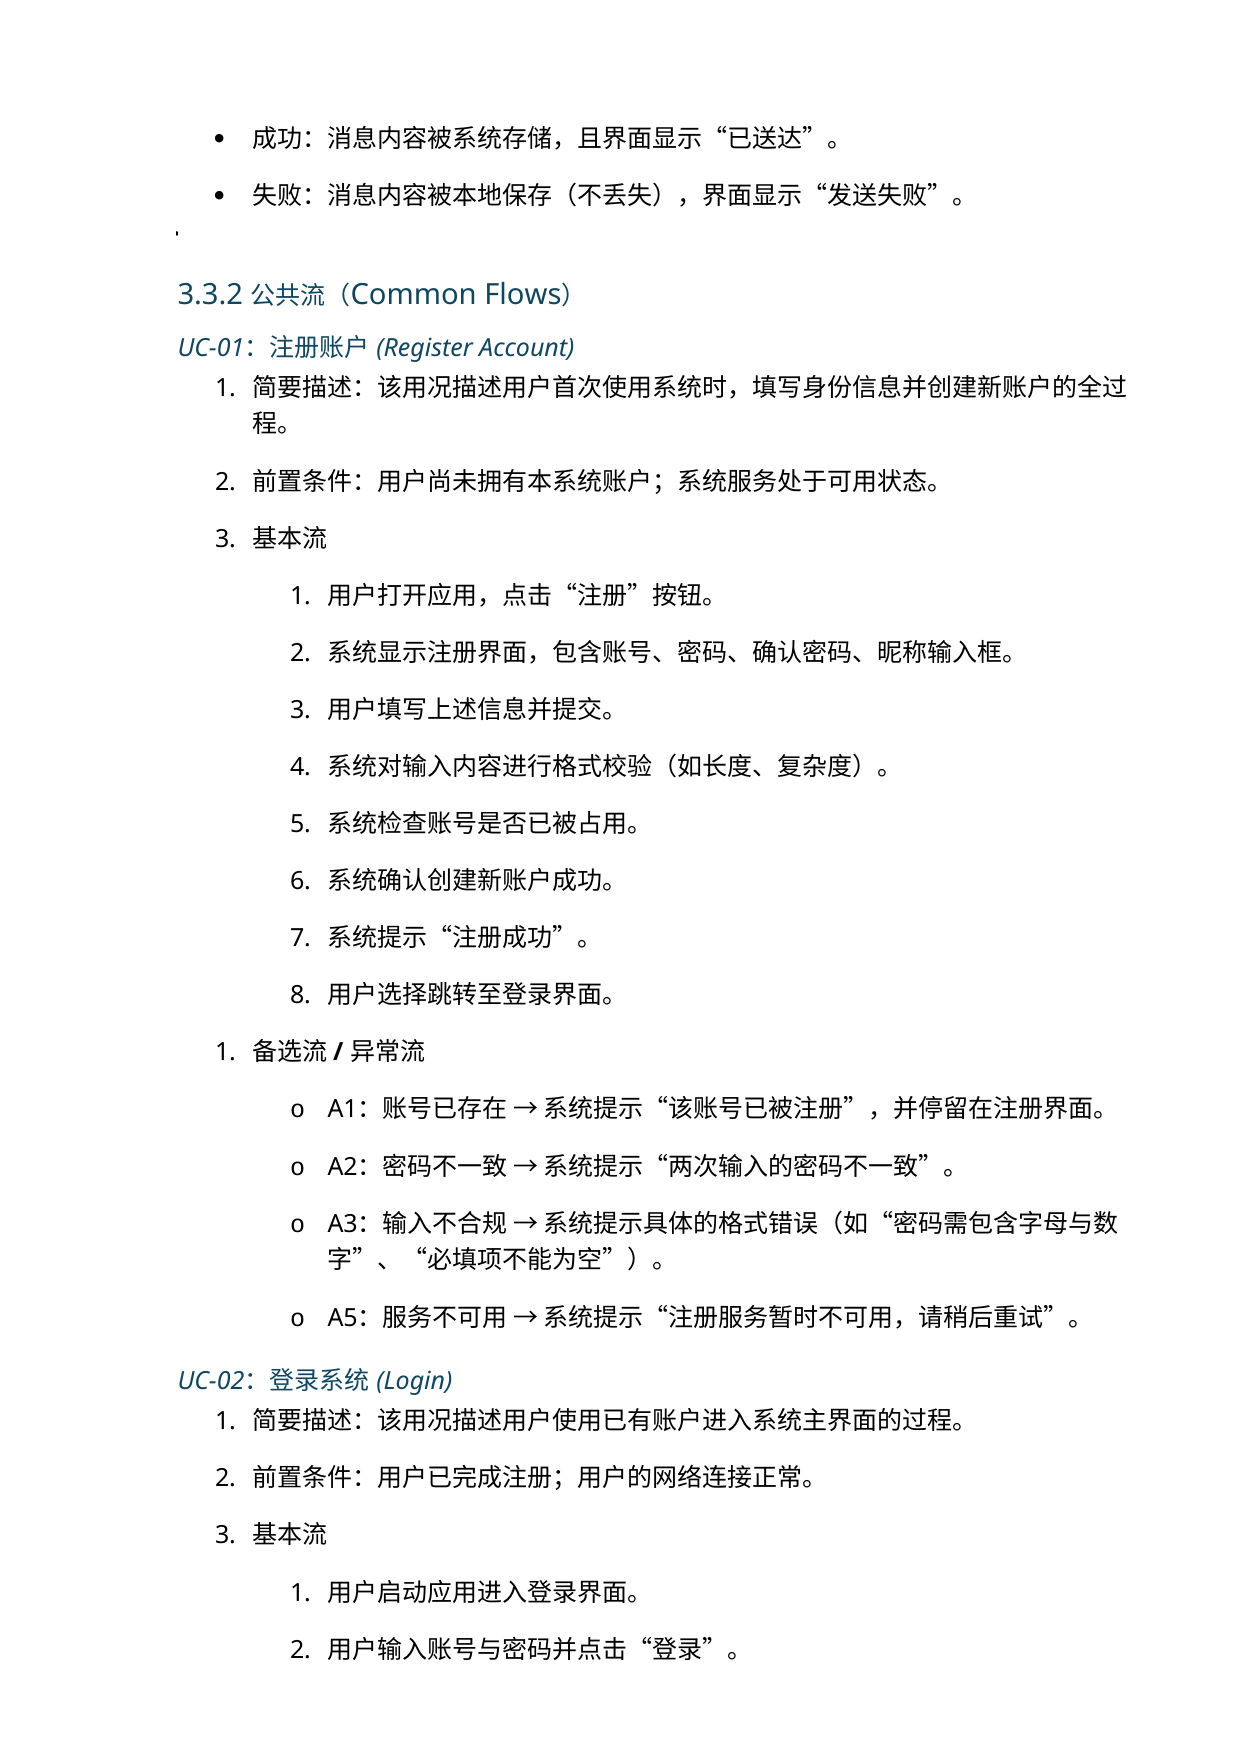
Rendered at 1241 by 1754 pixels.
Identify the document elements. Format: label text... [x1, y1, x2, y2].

list 系统显示注册界面，包含账号、密码、确认密码、昵称输入框。 [290, 632, 1152, 668]
list 前置条件：用户尚未拥有本系统账户；系统服务处于可用状态。 [215, 461, 1152, 497]
list A3：输入不合规 → 系统提示具体的格式错误（如“密码需包含字母与数字”、“必填项不能为空”）。 [290, 1203, 1152, 1276]
list 失败：消息内容被本地保存（不丢失），界面显示“发送失败”。 [215, 175, 1152, 211]
list 用户填写上述信息并提交。 [290, 689, 1152, 726]
list 前置条件：用户已完成注册；用户的网络连接正常。 [215, 1458, 1152, 1494]
list 基本流 [215, 518, 1152, 554]
list A2：密码不一致 → 系统提示“两次输入的密码不一致”。 [290, 1146, 1152, 1183]
list A5：服务不可用 → 系统提示“注册服务暂时不可用，请稍后重试”。 [290, 1297, 1152, 1333]
list A1：账号已存在 → 系统提示“该账号已被注册”，并停留在注册界面。 [290, 1089, 1152, 1125]
list 用户打开应用，点击“注册”按钮。 [290, 575, 1152, 611]
list 简要描述：该用况描述用户使用已有账户进入系统主界面的过程。 [215, 1401, 1152, 1437]
list 成功：消息内容被系统存储，且界面显示“已送达”。 [215, 118, 1152, 154]
list 备选流 / 异常流 [215, 1032, 1152, 1068]
text UC-02：登录系统 (Login) [177, 1363, 1152, 1397]
list 系统检查账号是否已被占用。 [290, 803, 1152, 840]
list 用户输入账号与密码并点击“登录”。 [290, 1629, 1152, 1665]
text UC-01：注册账户 (Register Account) [177, 329, 1152, 363]
list 系统提示“注册成功”。 [290, 918, 1152, 954]
list 简要描述：该用况描述用户首次使用系统时，填写身份信息并创建新账户的全过程。 [215, 368, 1152, 440]
list 用户选择跳转至登录界面。 [290, 975, 1152, 1011]
list 基本流 [215, 1515, 1152, 1551]
text 3.3.2 公共流（Common Flows） [177, 273, 1152, 313]
list 系统确认创建新账户成功。 [290, 861, 1152, 897]
list 系统对输入内容进行格式校验（如长度、复杂度）。 [290, 746, 1152, 783]
list 用户启动应用进入登录界面。 [290, 1572, 1152, 1608]
